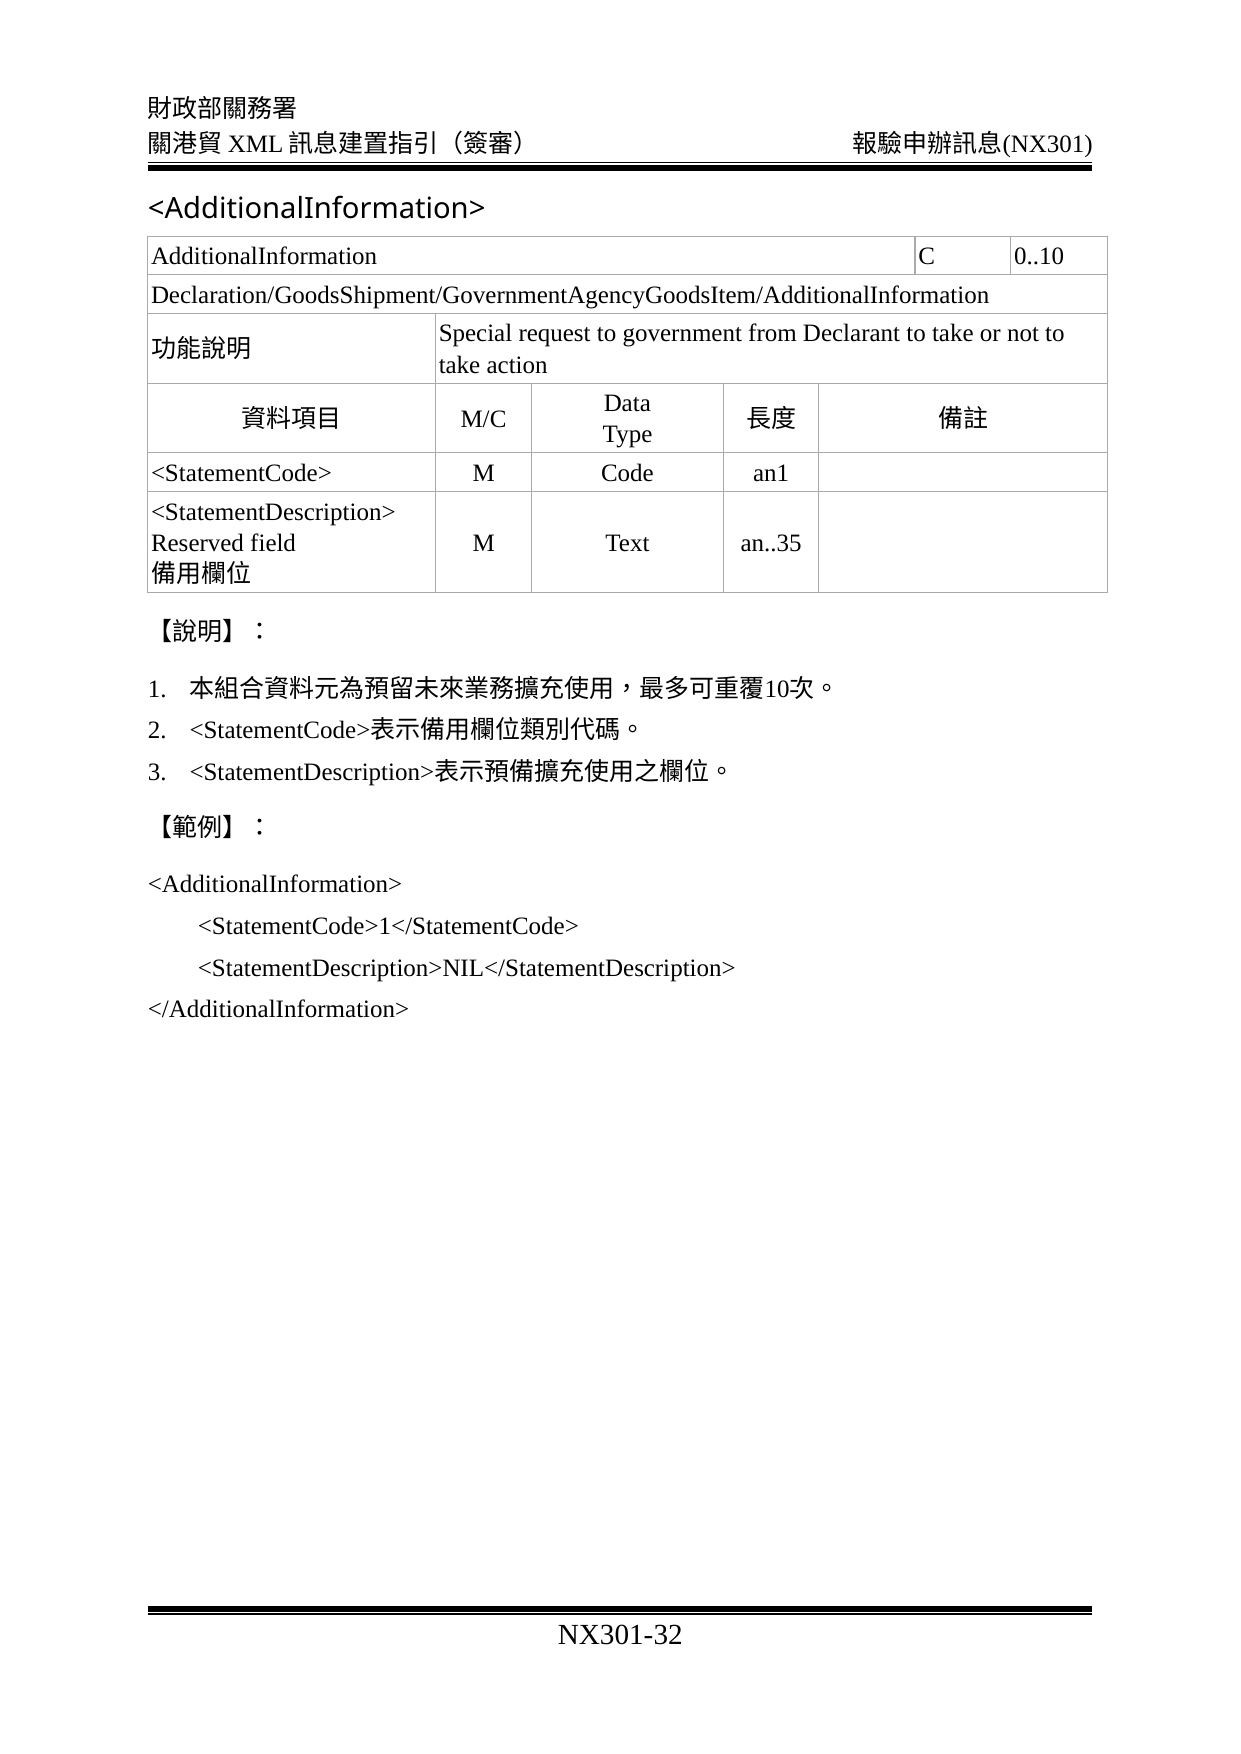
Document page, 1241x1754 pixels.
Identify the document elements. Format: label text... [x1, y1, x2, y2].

table_cell M [436, 453, 531, 491]
table_cell 備註 [819, 384, 1107, 452]
table_cell Special request to government from Declarant to take or not to take action [436, 314, 1107, 382]
text </AdditionalInformation> [148, 984, 1092, 1026]
text 【範例】： [148, 803, 1092, 845]
table_cell an..35 [724, 492, 818, 592]
table_cell M/C [436, 384, 531, 452]
table_cell Code [532, 453, 723, 491]
table_cell Declaration/GoodsShipment/GovernmentAgencyGoodsItem/AdditionalInformation [148, 275, 1107, 313]
table_header AdditionalInformation [148, 237, 914, 274]
table_cell Data Type [532, 384, 723, 452]
table_cell <StatementCode> [148, 453, 435, 491]
table_cell [819, 492, 1107, 592]
text <StatementDescription>NIL</StatementDescription> [148, 943, 1092, 984]
text 【說明】： [148, 607, 1092, 649]
text <AdditionalInformation> [148, 859, 1092, 901]
list <StatementCode>表示備用欄位類別代碼。 [148, 705, 1092, 747]
table_cell [819, 453, 1107, 491]
table_header C [916, 237, 1010, 274]
list <StatementDescription>表示預備擴充使用之欄位。 [148, 747, 1092, 789]
table_cell M [436, 492, 531, 592]
subtitle <AdditionalInformation> [148, 177, 1092, 229]
table_header 0..10 [1011, 237, 1107, 274]
table_cell 長度 [724, 384, 818, 452]
table_cell <StatementDescription> Reserved field 備用欄位 [148, 492, 435, 592]
table_cell an1 [724, 453, 818, 491]
table_cell 資料項目 [148, 384, 435, 452]
table_cell Text [532, 492, 723, 592]
list 本組合資料元為預留未來業務擴充使用，最多可重覆10次。 [148, 664, 1092, 705]
text <StatementCode>1</StatementCode> [148, 901, 1092, 943]
table_cell 功能說明 [148, 314, 435, 382]
